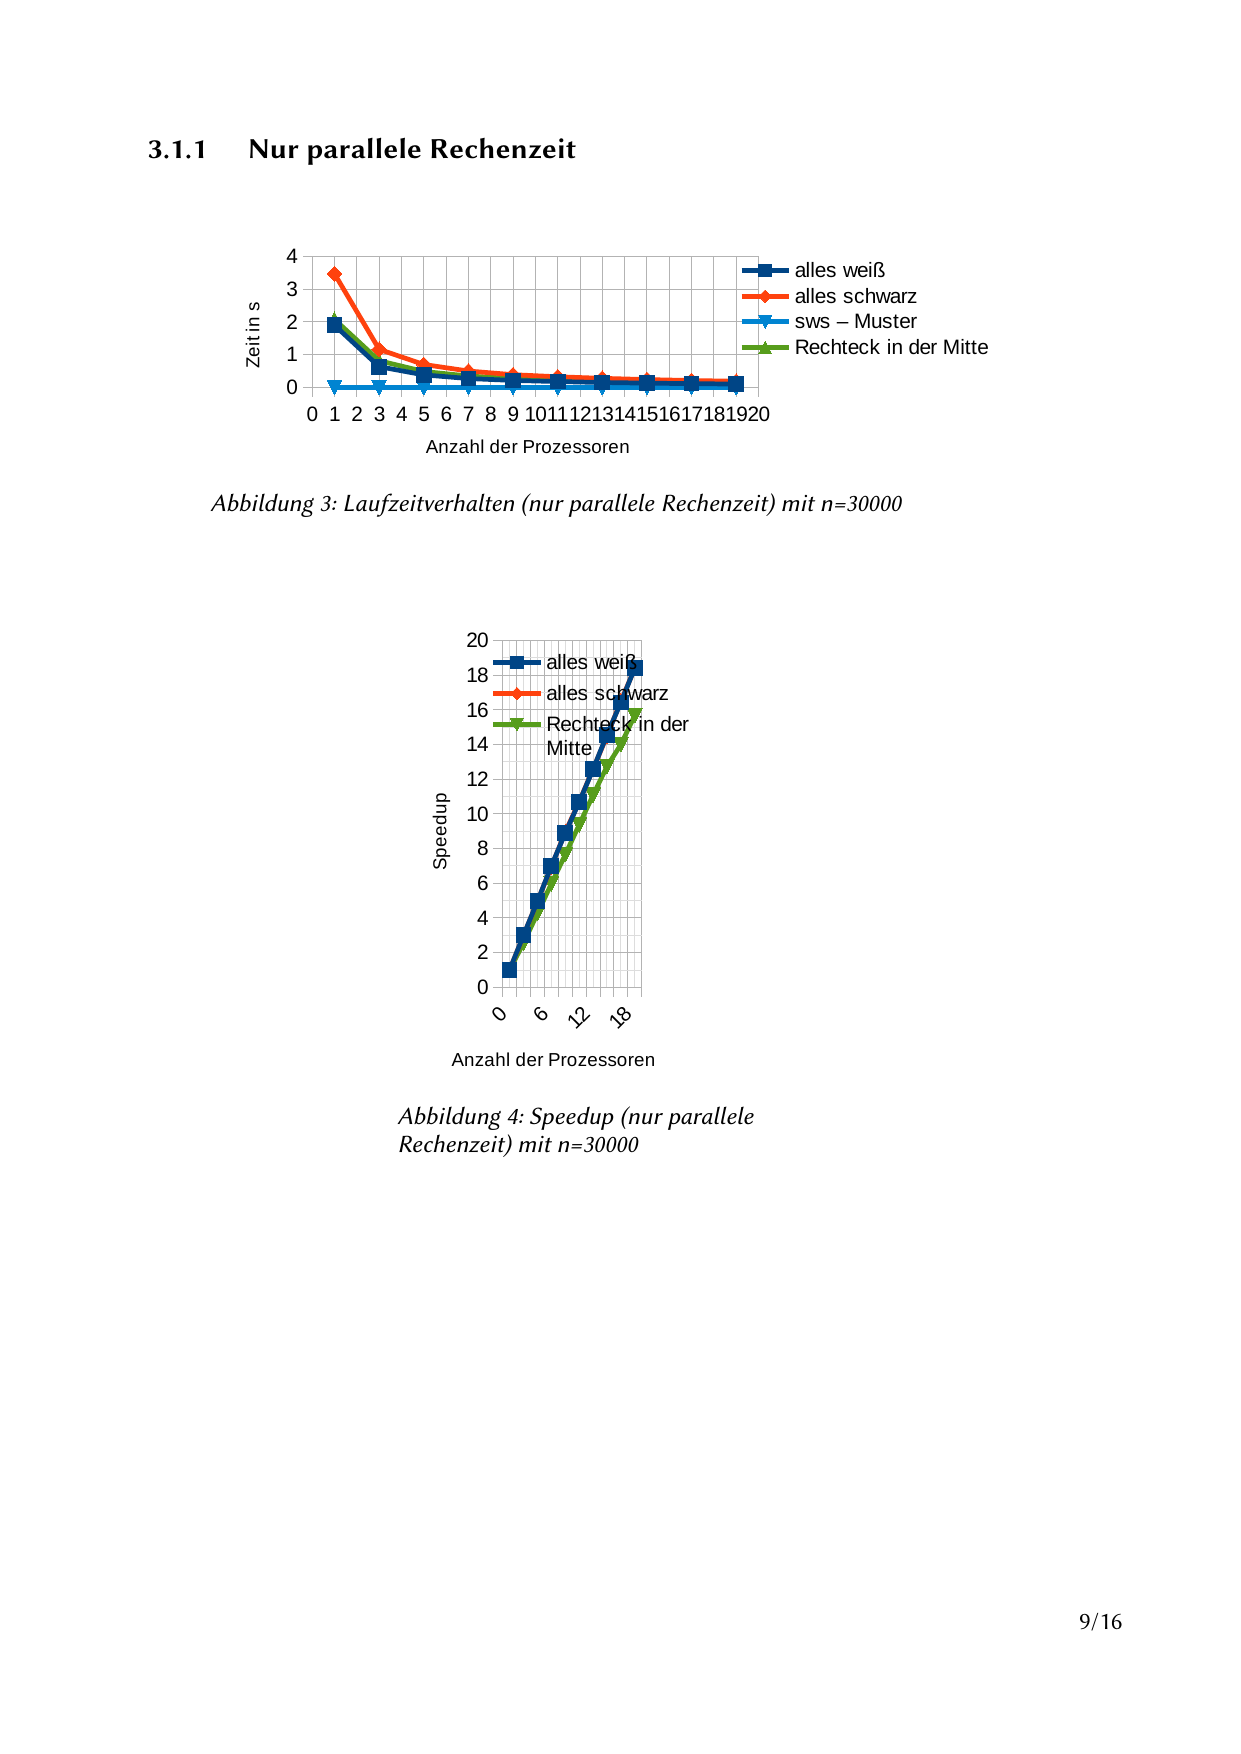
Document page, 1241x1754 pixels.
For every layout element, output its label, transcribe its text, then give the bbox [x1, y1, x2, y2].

text Abbildung 3: Laufzeitverhalten (nur parallele Rechenzeit) mit n=30000 [210, 489, 1060, 517]
subtitle Nur parallele Rechenzeit [148, 133, 1122, 166]
text Abbildung 4: Speedup (nur parallele Rechenzeit) mit n=30000 [397, 1102, 873, 1159]
